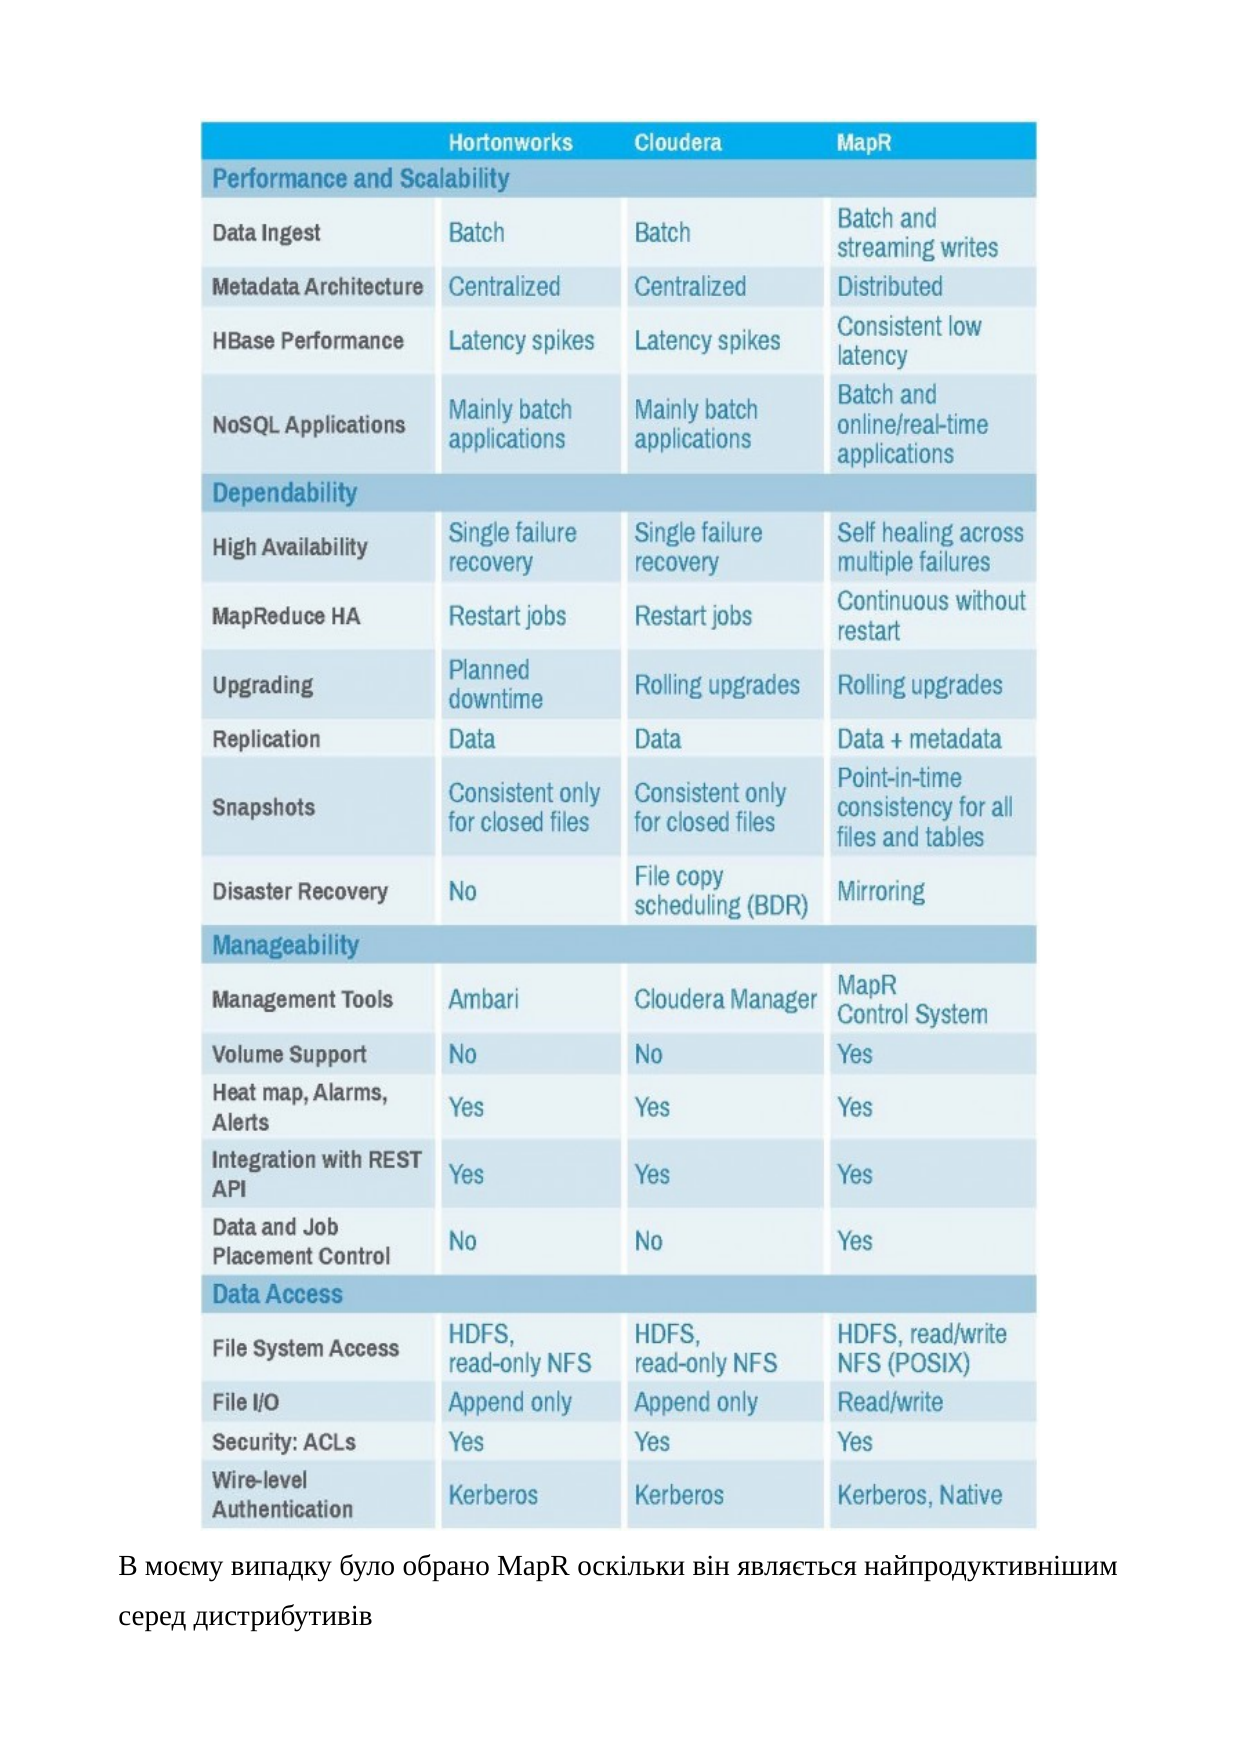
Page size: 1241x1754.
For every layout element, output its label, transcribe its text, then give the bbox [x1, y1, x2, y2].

text В моєму випадку було обрано MapR оскільки він являється найпродуктивнішим серед дистрибутивів [118, 118, 1122, 1631]
picture [200, 118, 1041, 1531]
